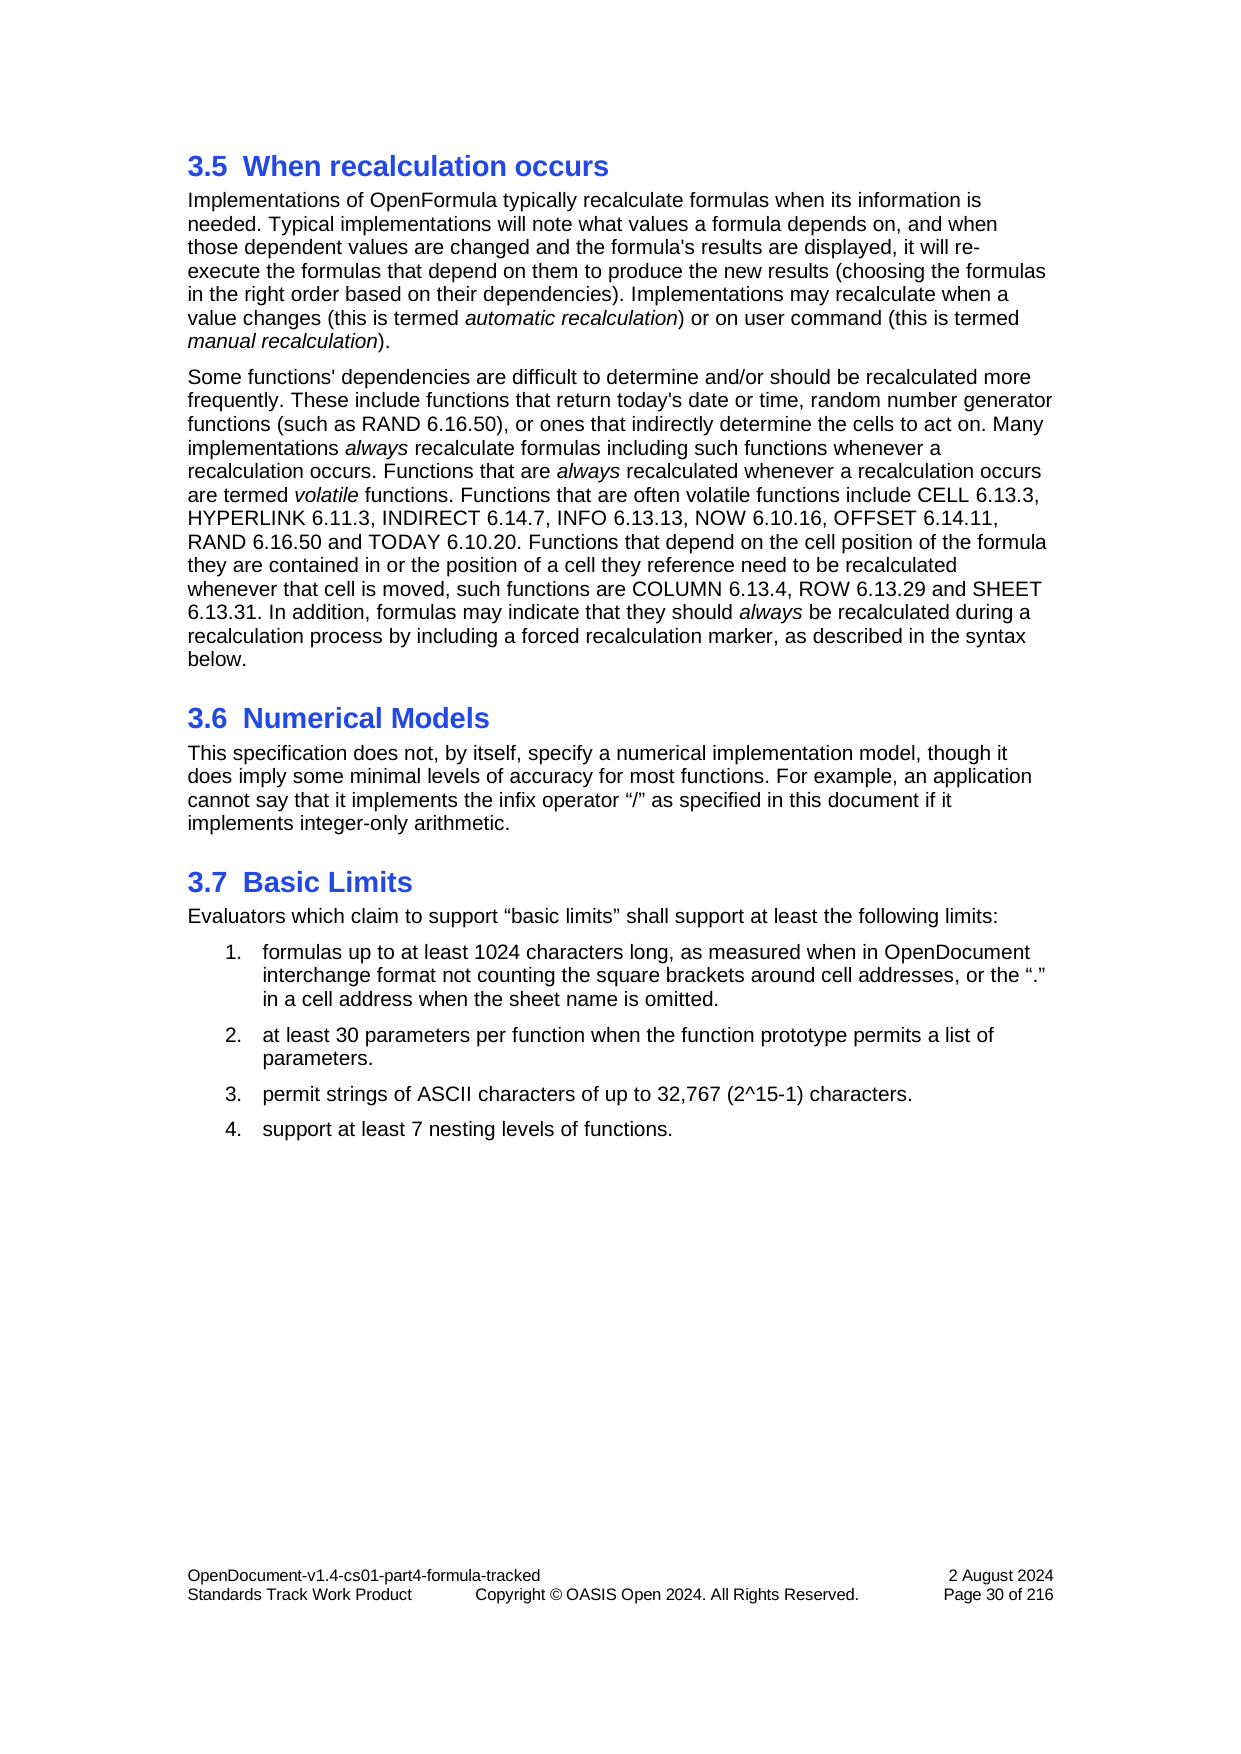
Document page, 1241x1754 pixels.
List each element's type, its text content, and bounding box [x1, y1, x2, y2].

text Implementations of OpenFormula typically recalculate formulas when its information is needed. Typical implementations will note what values a formula depends on, and when those dependent values are changed and the formula's results are displayed, it will re-execute the formulas that depend on them to produce the new results (choosing the formulas in the right order based on their dependencies). Implementations may recalculate when a value changes (this is termed automatic recalculation) or on user command (this is termed manual recalculation). [187, 188, 1053, 353]
text Some functions' dependencies are difficult to determine and/or should be recalculated more frequently. These include functions that return today's date or time, random number generator functions (such as RAND 6.16.50), or ones that indirectly determine the cells to act on. Many implementations always recalculate formulas including such functions whenever a recalculation occurs. Functions that are always recalculated whenever a recalculation occurs are termed volatile functions. Functions that are often volatile functions include CELL 6.13.3, HYPERLINK 6.11.3, INDIRECT 6.14.7, INFO 6.13.13, NOW 6.10.16, OFFSET 6.14.11, RAND 6.16.50 and TODAY 6.10.20. Functions that depend on the cell position of the formula they are contained in or the position of a cell they reference need to be recalculated whenever that cell is moved, such functions are COLUMN 6.13.4, ROW 6.13.29 and SHEET 6.13.31. In addition, formulas may indicate that they should always be recalculated during a recalculation process by including a forced recalculation marker, as described in the syntax below. [187, 365, 1053, 671]
subtitle Numerical Models [187, 702, 1053, 735]
list support at least 7 nesting levels of functions. [225, 1118, 1053, 1141]
list at least 30 parameters per function when the function prototype permits a list of parameters. [225, 1023, 1053, 1070]
list permit strings of ASCII characters of up to 32,767 (2^15-1) characters. [225, 1082, 1053, 1106]
text Evaluators which claim to support “basic limits” shall support at least the following limits: [187, 905, 1053, 928]
subtitle Basic Limits [187, 866, 1053, 899]
text This specification does not, by itself, specify a numerical implementation model, though it does imply some minimal levels of accuracy for most functions. For example, an application cannot say that it implements the infix operator “/” as specified in this document if it implements integer-only arithmetic. [187, 741, 1053, 835]
subtitle When recalculation occurs [187, 150, 1053, 182]
list formulas up to at least 1024 characters long, as measured when in OpenDocument interchange format not counting the square brackets around cell addresses, or the “.” in a cell address when the sheet name is omitted. [225, 940, 1053, 1011]
